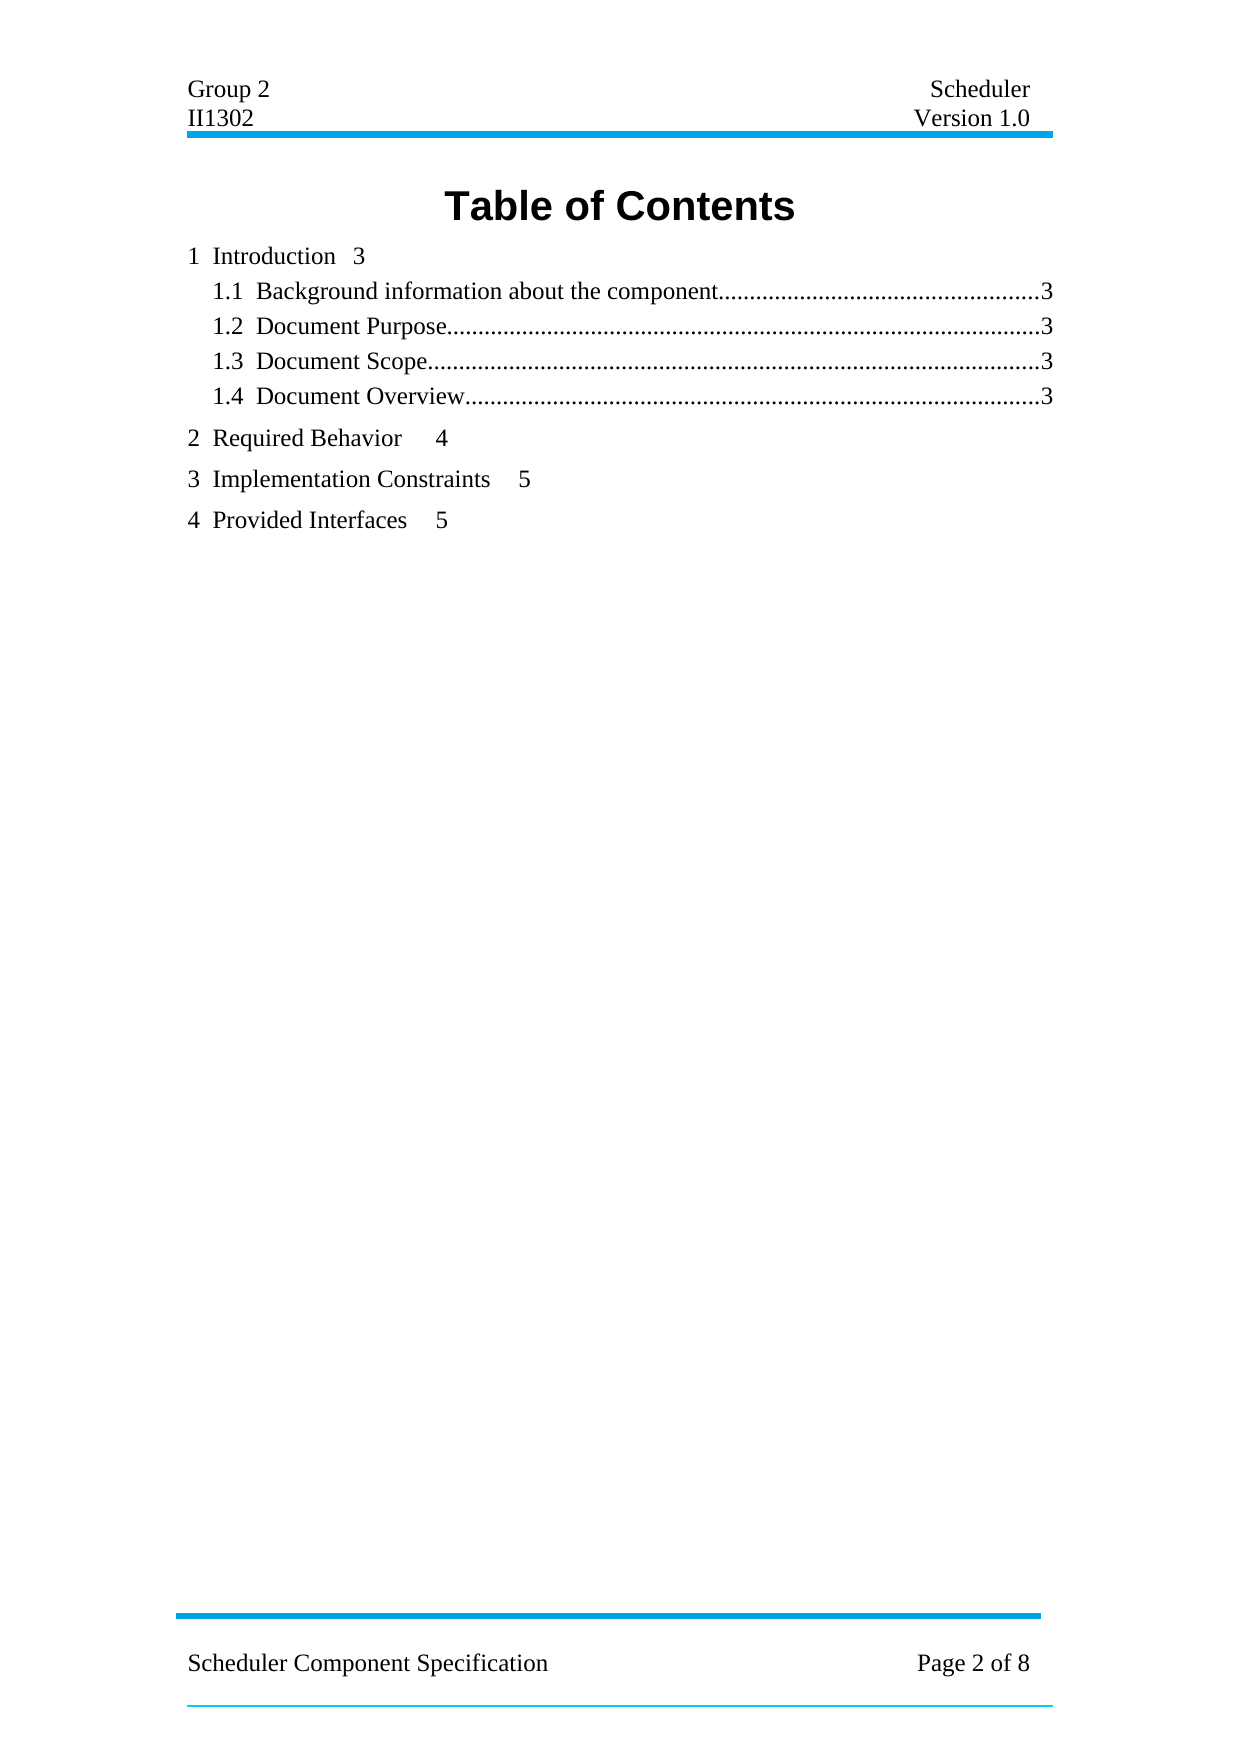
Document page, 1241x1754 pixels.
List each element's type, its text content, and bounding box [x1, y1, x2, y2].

text 1.1 Background information about the component 3 [212, 276, 1053, 305]
text 4 Provided Interfaces 5 [187, 505, 1053, 534]
text Table of Contents [187, 181, 1053, 229]
text 1 Introduction 3 [187, 241, 1053, 270]
text 1.4 Document Overview 3 [212, 381, 1053, 410]
text 1.2 Document Purpose 3 [212, 311, 1053, 340]
text 2 Required Behavior 4 [187, 423, 1053, 451]
text 3 Implementation Constraints 5 [187, 464, 1053, 493]
text 1.3 Document Scope 3 [212, 346, 1053, 375]
